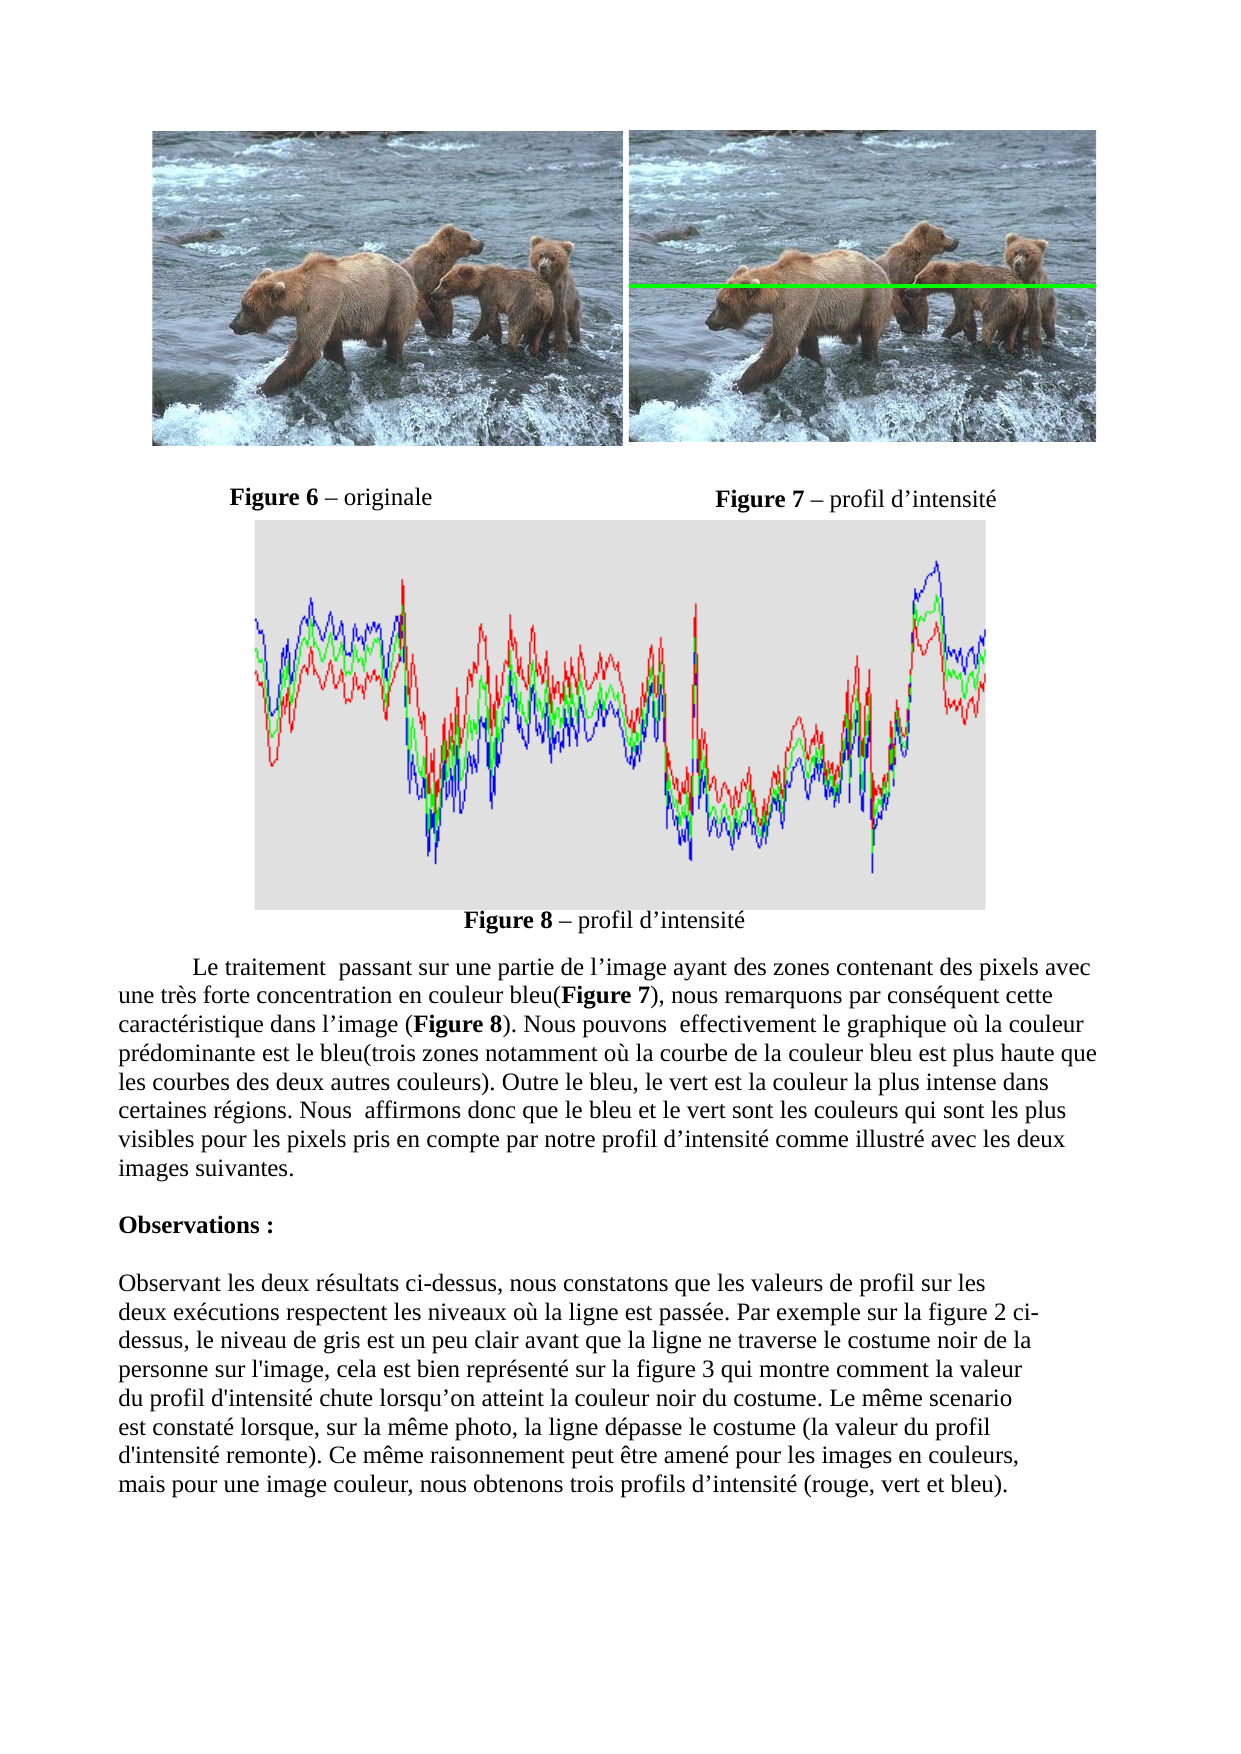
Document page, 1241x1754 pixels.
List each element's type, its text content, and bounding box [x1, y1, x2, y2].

picture [628, 130, 1097, 442]
text personne sur l'image, cela est bien représenté sur la figure 3 qui montre comment la valeur [118, 1354, 1122, 1383]
text Observant les deux résultats ci-dessus, nous constatons que les valeurs de profil sur les [118, 1268, 1122, 1297]
text dessus, le niveau de gris est un peu clair avant que la ligne ne traverse le costume noir de la [118, 1326, 1122, 1354]
text mais pour une image couleur, nous obtenons trois profils d’intensité (rouge, vert et bleu). [118, 1469, 1122, 1498]
text Le traitement passant sur une partie de l’image ayant des zones contenant des pixels avec une très forte concentration en couleur bleu(Figure 7), nous remarquons par conséquent cette caractéristique dans l’image (Figure 8). Nous pouvons effectivement le graphique où la couleur prédominante est le bleu(trois zones notamment où la courbe de la couleur bleu est plus haute que les courbes des deux autres couleurs). Outre le bleu, le vert est la couleur la plus intense dans certaines régions. Nous affirmons donc que le bleu et le vert sont les couleurs qui sont les plus visibles pour les pixels pris en compte par notre profil d’intensité comme illustré avec les deux images suivantes. [118, 952, 1122, 1182]
text est constaté lorsque, sur la même photo, la ligne dépasse le costume (la valeur du profil [118, 1412, 1122, 1441]
picture [152, 131, 623, 446]
text d'intensité remonte). Ce même raisonnement peut être amené pour les images en couleurs, [118, 1441, 1122, 1469]
picture [254, 520, 986, 910]
text Observations : [118, 1211, 1122, 1239]
text du profil d'intensité chute lorsqu’on atteint la couleur noir du costume. Le même scenario [118, 1383, 1122, 1412]
text deux exécutions respectent les niveaux où la ligne est passée. Par exemple sur la figure 2 ci- [118, 1297, 1122, 1326]
